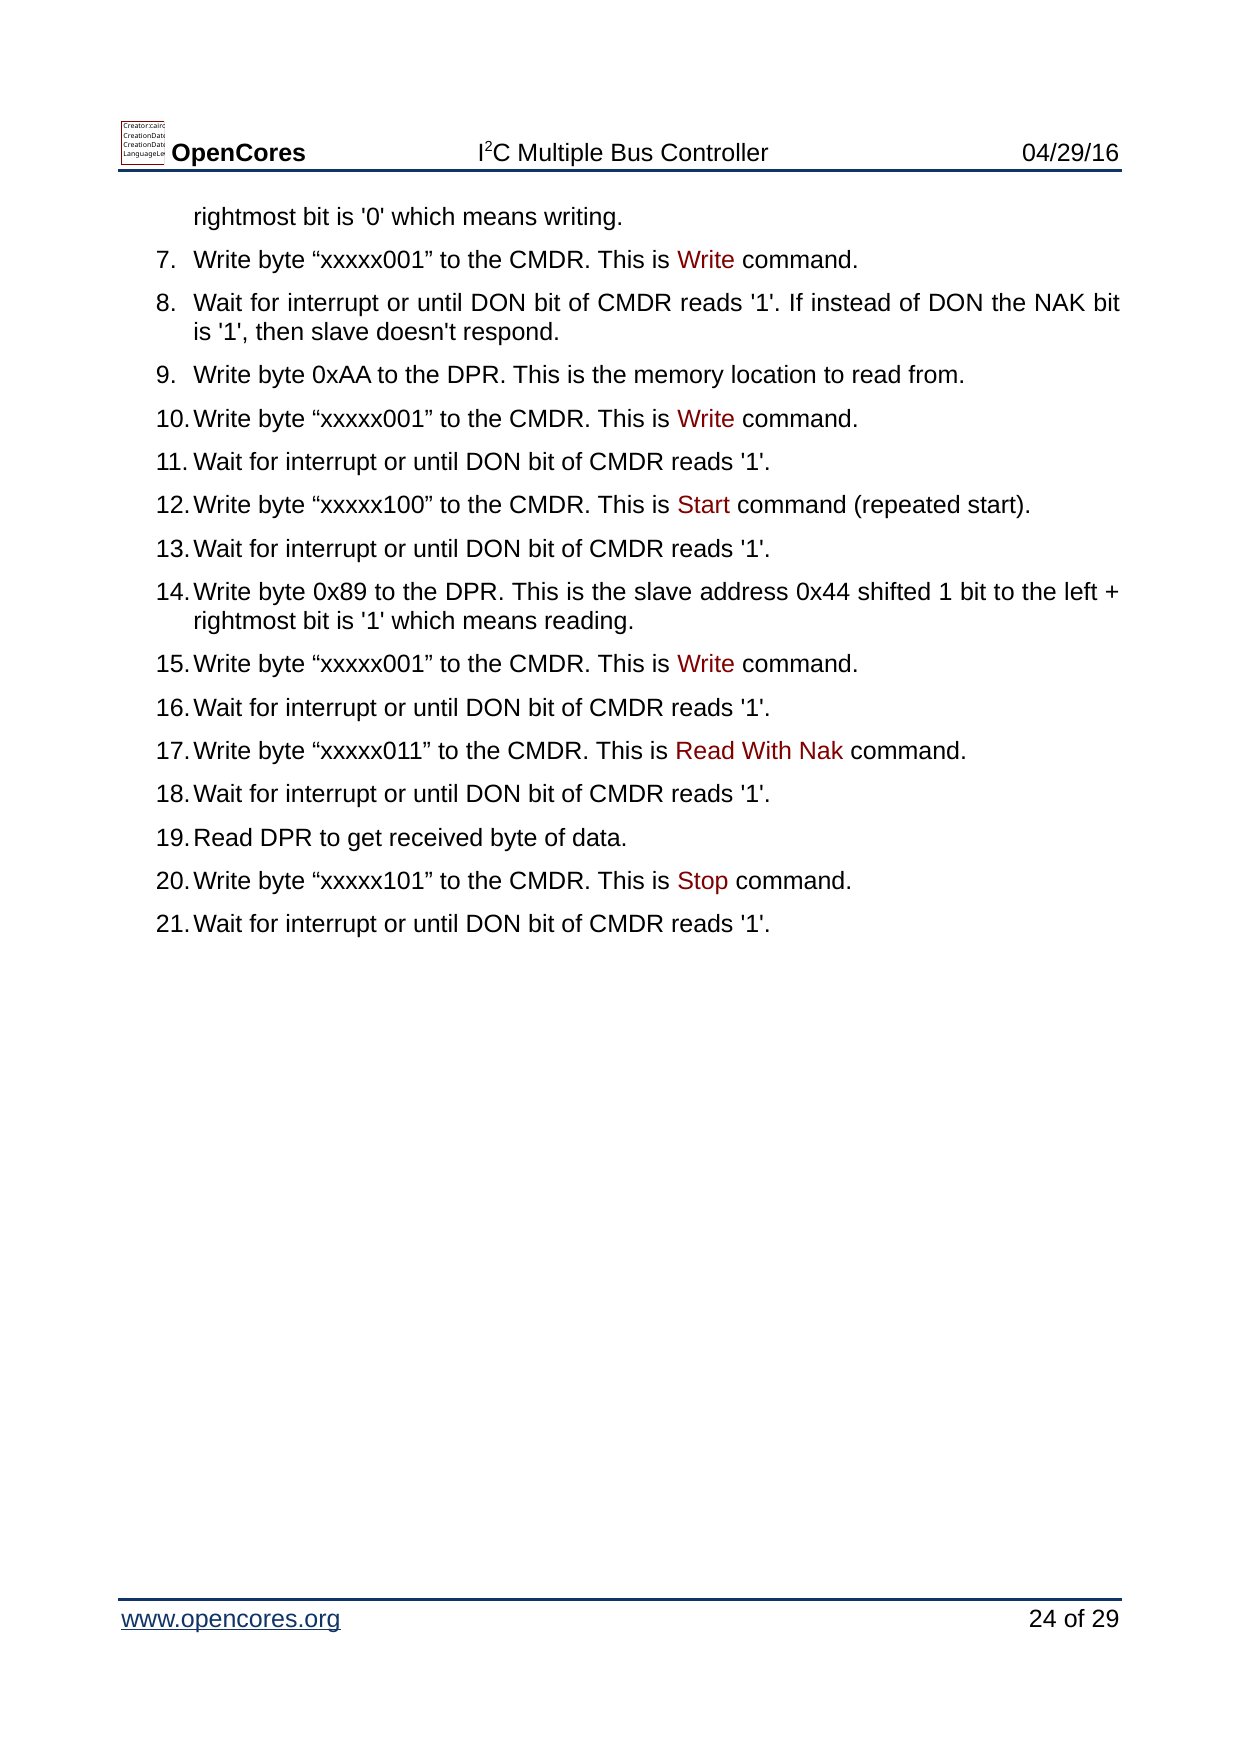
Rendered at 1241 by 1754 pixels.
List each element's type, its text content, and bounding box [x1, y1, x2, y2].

list rightmost bit is '0' which means writing. [156, 202, 1122, 231]
list Write byte “xxxxx011” to the CMDR. This is Read With Nak command. [156, 736, 1122, 765]
list Write byte 0xAA to the DPR. This is the memory location to read from. [156, 361, 1122, 389]
list Wait for interrupt or until DON bit of CMDR reads '1'. [156, 909, 1122, 938]
list Wait for interrupt or until DON bit of CMDR reads '1'. [156, 447, 1122, 476]
list Wait for interrupt or until DON bit of CMDR reads '1'. [156, 534, 1122, 563]
list Wait for interrupt or until DON bit of CMDR reads '1'. If instead of DON the NAK bit is '1', then slave doesn't respond. [156, 288, 1122, 346]
list Wait for interrupt or until DON bit of CMDR reads '1'. [156, 693, 1122, 721]
list Write byte “xxxxx001” to the CMDR. This is Write command. [156, 649, 1122, 678]
list Wait for interrupt or until DON bit of CMDR reads '1'. [156, 779, 1122, 808]
list Read DPR to get received byte of data. [156, 823, 1122, 851]
list Write byte “xxxxx101” to the CMDR. This is Stop command. [156, 866, 1122, 895]
list Write byte “xxxxx001” to the CMDR. This is Write command. [156, 245, 1122, 274]
list Write byte “xxxxx100” to the CMDR. This is Start command (repeated start). [156, 491, 1122, 519]
list Write byte 0x89 to the DPR. This is the slave address 0x44 shifted 1 bit to the left + rightmost bit is '1' which means reading. [156, 577, 1122, 635]
list Write byte “xxxxx001” to the CMDR. This is Write command. [156, 404, 1122, 433]
